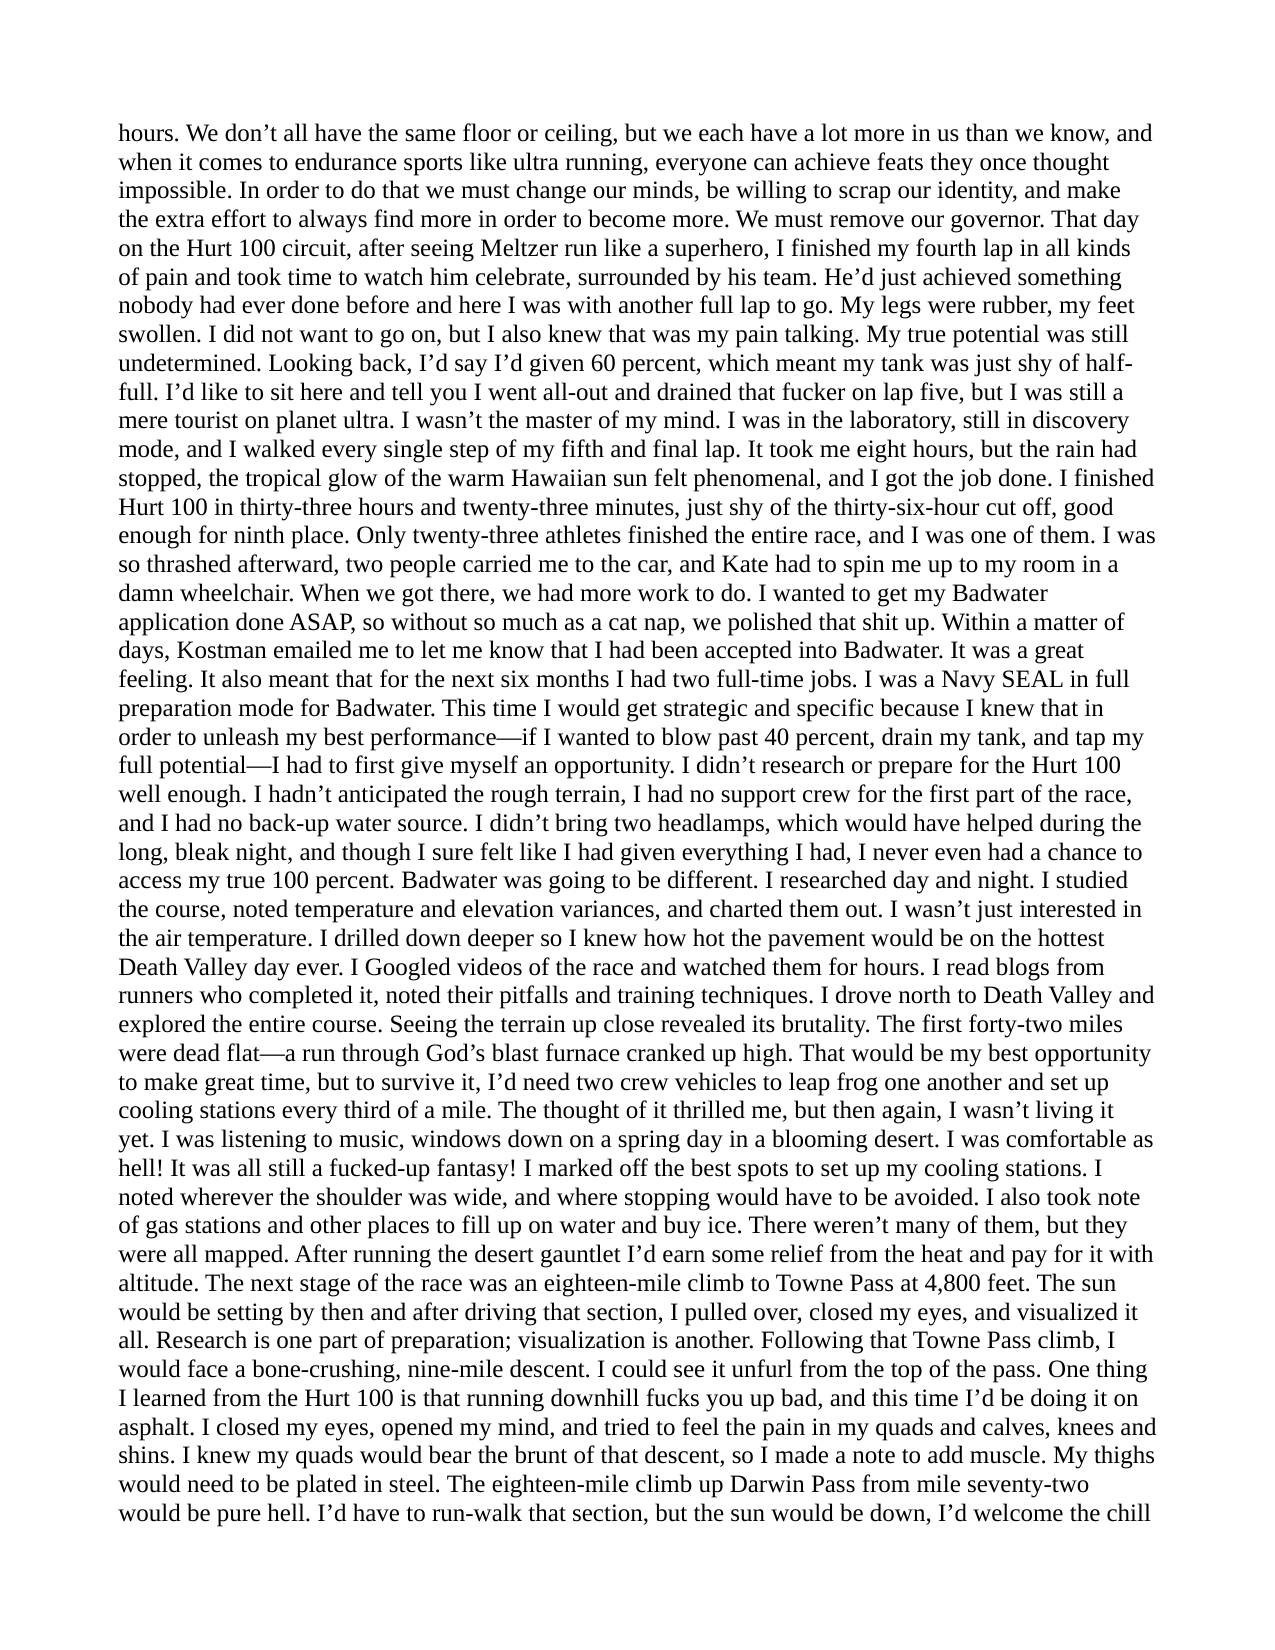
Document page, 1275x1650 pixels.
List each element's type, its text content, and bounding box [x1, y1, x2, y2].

text hours. We don’t all have the same floor or ceiling, but we each have a lot more in us than we know, and when it comes to endurance sports like ultra running, everyone can achieve feats they once thought impossible. In order to do that we must change our minds, be willing to scrap our identity, and make the extra effort to always find more in order to become more. We must remove our governor. That day on the Hurt 100 circuit, after seeing Meltzer run like a superhero, I finished my fourth lap in all kinds of pain and took time to watch him celebrate, surrounded by his team. He’d just achieved something nobody had ever done before and here I was with another full lap to go. My legs were rubber, my feet swollen. I did not want to go on, but I also knew that was my pain talking. My true potential was still undetermined. Looking back, I’d say I’d given 60 percent, which meant my tank was just shy of half-full. I’d like to sit here and tell you I went all-out and drained that fucker on lap five, but I was still a mere tourist on planet ultra. I wasn’t the master of my mind. I was in the laboratory, still in discovery mode, and I walked every single step of my fifth and final lap. It took me eight hours, but the rain had stopped, the tropical glow of the warm Hawaiian sun felt phenomenal, and I got the job done. I finished Hurt 100 in thirty-three hours and twenty-three minutes, just shy of the thirty-six-hour cut off, good enough for ninth place. Only twenty-three athletes finished the entire race, and I was one of them. I was so thrashed afterward, two people carried me to the car, and Kate had to spin me up to my room in a damn wheelchair. When we got there, we had more work to do. I wanted to get my Badwater application done ASAP, so without so much as a cat nap, we polished that shit up. Within a matter of days, Kostman emailed me to let me know that I had been accepted into Badwater. It was a great feeling. It also meant that for the next six months I had two full-time jobs. I was a Navy SEAL in full preparation mode for Badwater. This time I would get strategic and specific because I knew that in order to unleash my best performance—if I wanted to blow past 40 percent, drain my tank, and tap my full potential—I had to first give myself an opportunity. I didn’t research or prepare for the Hurt 100 well enough. I hadn’t anticipated the rough terrain, I had no support crew for the first part of the race, and I had no back-up water source. I didn’t bring two headlamps, which would have helped during the long, bleak night, and though I sure felt like I had given everything I had, I never even had a chance to access my true 100 percent. Badwater was going to be different. I researched day and night. I studied the course, noted temperature and elevation variances, and charted them out. I wasn’t just interested in the air temperature. I drilled down deeper so I knew how hot the pavement would be on the hottest Death Valley day ever. I Googled videos of the race and watched them for hours. I read blogs from runners who completed it, noted their pitfalls and training techniques. I drove north to Death Valley and explored the entire course. Seeing the terrain up close revealed its brutality. The first forty-two miles were dead flat—a run through God’s blast furnace cranked up high. That would be my best opportunity to make great time, but to survive it, I’d need two crew vehicles to leap frog one another and set up cooling stations every third of a mile. The thought of it thrilled me, but then again, I wasn’t living it yet. I was listening to music, windows down on a spring day in a blooming desert. I was comfortable as hell! It was all still a fucked-up fantasy! I marked off the best spots to set up my cooling stations. I noted wherever the shoulder was wide, and where stopping would have to be avoided. I also took note of gas stations and other places to fill up on water and buy ice. There weren’t many of them, but they were all mapped. After running the desert gauntlet I’d earn some relief from the heat and pay for it with altitude. The next stage of the race was an eighteen-mile climb to Towne Pass at 4,800 feet. The sun would be setting by then and after driving that section, I pulled over, closed my eyes, and visualized it all. Research is one part of preparation; visualization is another. Following that Towne Pass climb, I would face a bone-crushing, nine-mile descent. I could see it unfurl from the top of the pass. One thing I learned from the Hurt 100 is that running downhill fucks you up bad, and this time I’d be doing it on asphalt. I closed my eyes, opened my mind, and tried to feel the pain in my quads and calves, knees and shins. I knew my quads would bear the brunt of that descent, so I made a note to add muscle. My thighs would need to be plated in steel. The eighteen-mile climb up Darwin Pass from mile seventy-two would be pure hell. I’d have to run-walk that section, but the sun would be down, I’d welcome the chill [118, 118, 1157, 1527]
